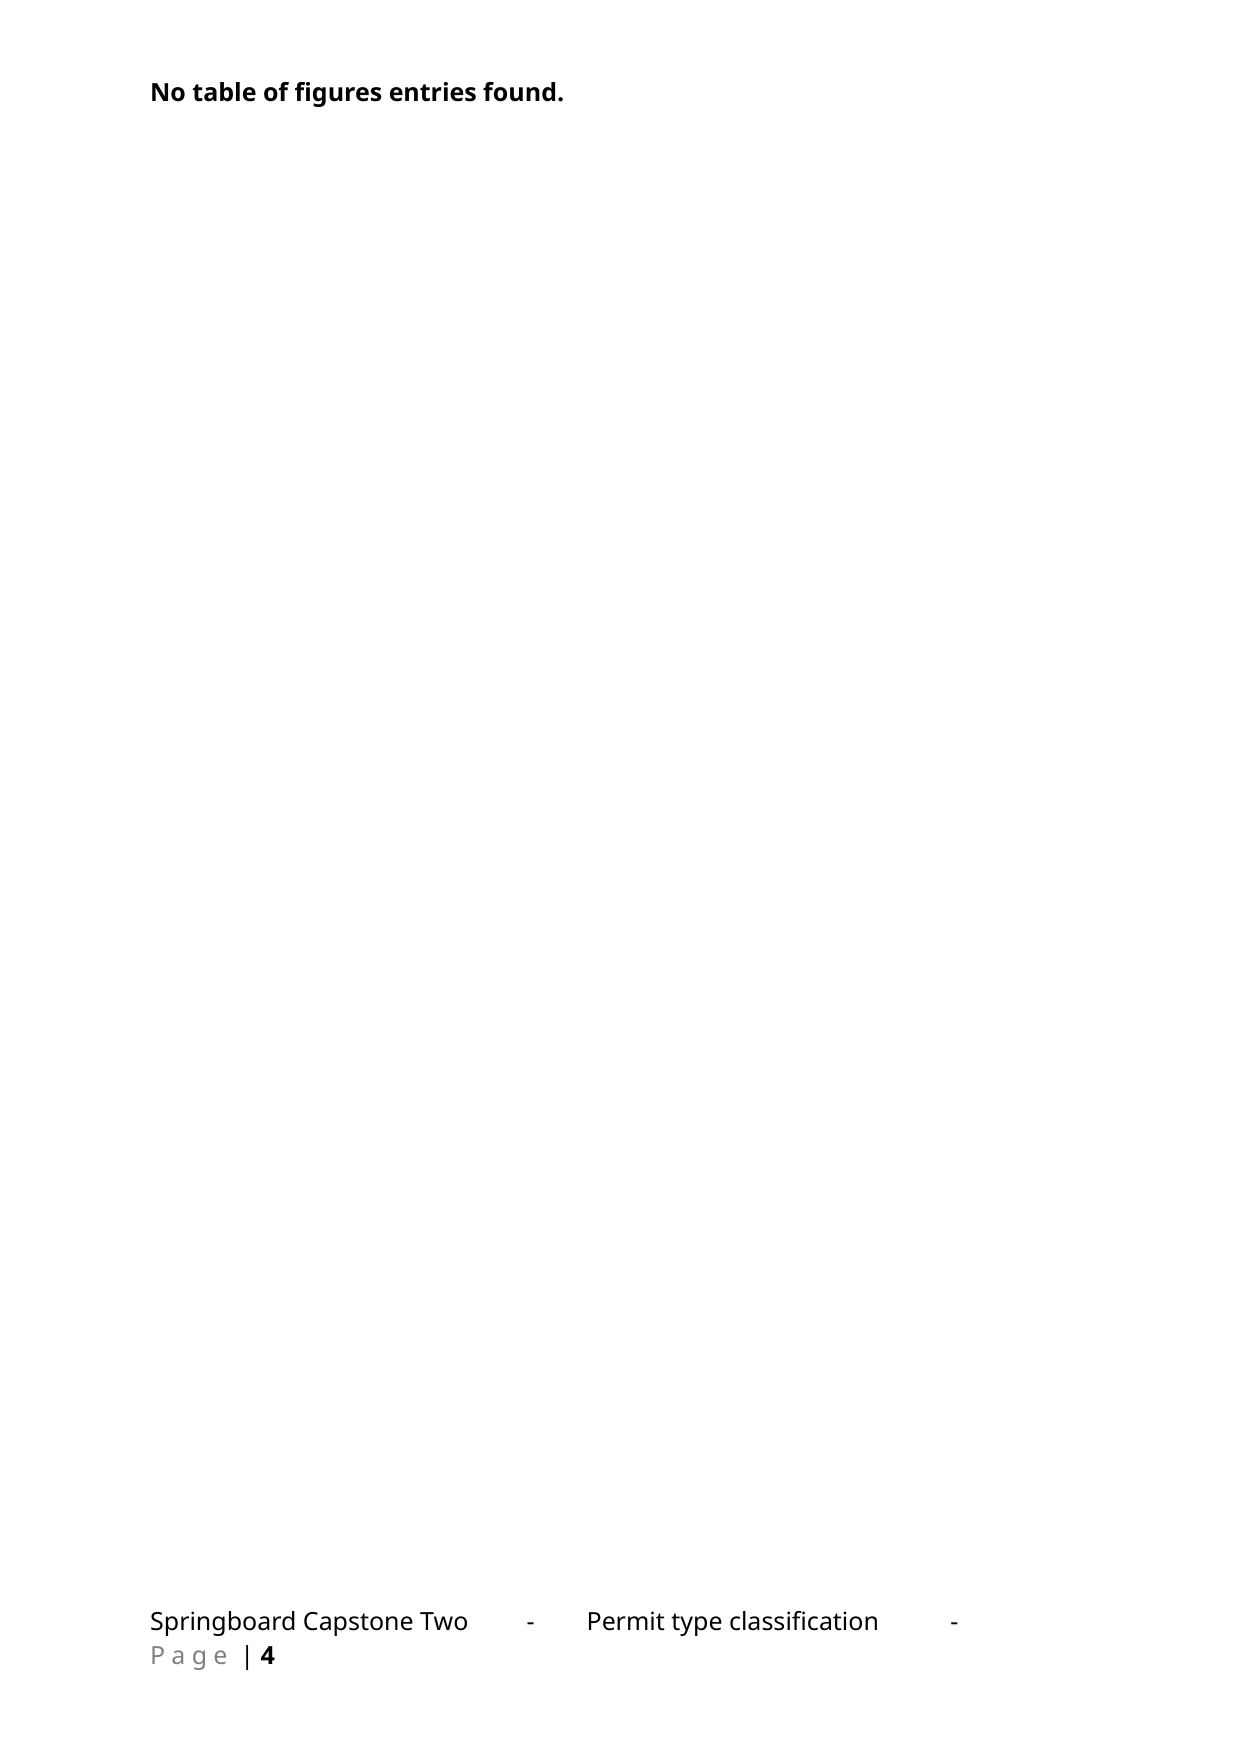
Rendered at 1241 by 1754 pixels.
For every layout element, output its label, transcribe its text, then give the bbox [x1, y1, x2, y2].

text No table of figures entries found. [150, 75, 1090, 109]
